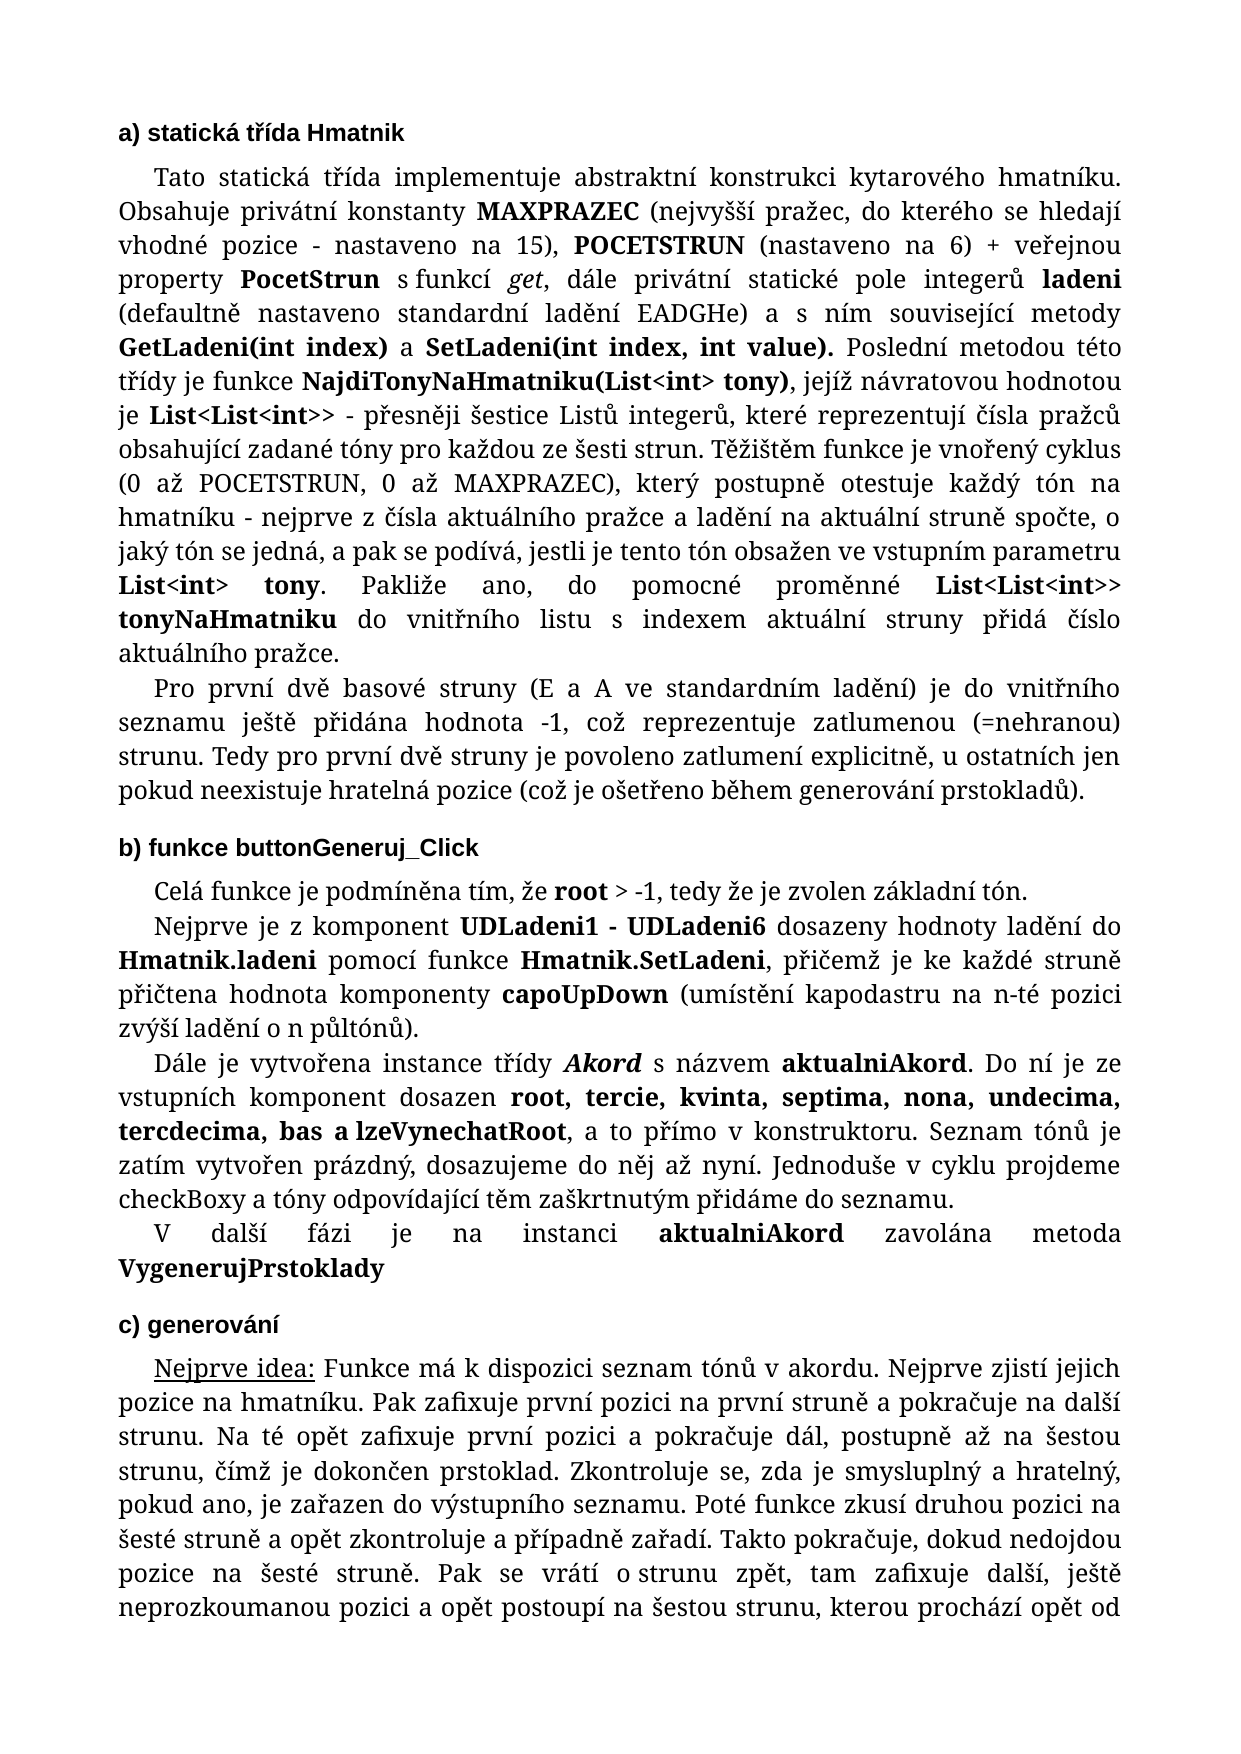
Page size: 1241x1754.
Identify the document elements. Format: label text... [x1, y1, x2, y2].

text Nejprve je z komponent UDLadeni1 - UDLadeni6 dosazeny hodnoty ladění do Hmatnik.ladeni pomocí funkce Hmatnik.SetLadeni, přičemž je ke každé struně přičtena hodnota komponenty capoUpDown (umístění kapodastru na n-té pozici zvýší ladění o n půltónů). [118, 908, 1122, 1044]
subtitle c) generování [118, 1310, 1122, 1338]
subtitle b) funkce buttonGeneruj_Click [118, 833, 1122, 861]
text V další fázi je na instanci aktualniAkord zavolána metoda VygenerujPrstoklady [118, 1216, 1122, 1284]
text Celá funkce je podmíněna tím, že root > -1, tedy že je zvolen základní tón. [118, 874, 1122, 908]
text Tato statická třída implementuje abstraktní konstrukci kytarového hmatníku. Obsahuje privátní konstanty MAXPRAZEC (nejvyšší pražec, do kterého se hledají vhodné pozice - nastaveno na 15), POCETSTRUN (nastaveno na 6) + veřejnou property PocetStrun s funkcí get, dále privátní statické pole integerů ladeni (defaultně nastaveno standardní ladění EADGHe) a s ním související metody GetLadeni(int index) a SetLadeni(int index, int value). Poslední metodou této třídy je funkce NajdiTonyNaHmatniku(List<int> tony), jejíž návratovou hodnotou je List<List<int>> - přesněji šestice Listů integerů, které reprezentují čísla pražců obsahující zadané tóny pro každou ze šesti strun. Těžištěm funkce je vnořený cyklus (0 až POCETSTRUN, 0 až MAXPRAZEC), který postupně otestuje každý tón na hmatníku - nejprve z čísla aktuálního pražce a ladění na aktuální struně spočte, o jaký tón se jedná, a pak se podívá, jestli je tento tón obsažen ve vstupním parametru List<int> tony. Pakliže ano, do pomocné proměnné List<List<int>> tonyNaHmatniku do vnitřního listu s indexem aktuální struny přidá číslo aktuálního pražce. [118, 159, 1122, 670]
text Pro první dvě basové struny (E a A ve standardním ladění) je do vnitřního seznamu ještě přidána hodnota -1, což reprezentuje zatlumenou (=nehranou) strunu. Tedy pro první dvě struny je povoleno zatlumení explicitně, u ostatních jen pokud neexistuje hratelná pozice (což je ošetřeno během generování prstokladů). [118, 671, 1122, 807]
text Nejprve idea: Funkce má k dispozici seznam tónů v akordu. Nejprve zjistí jejich pozice na hmatníku. Pak zafixuje první pozici na první struně a pokračuje na další strunu. Na té opět zafixuje první pozici a pokračuje dál, postupně až na šestou strunu, čímž je dokončen prstoklad. Zkontroluje se, zda je smysluplný a hratelný, pokud ano, je zařazen do výstupního seznamu. Poté funkce zkusí druhou pozici na šesté struně a opět zkontroluje a případně zařadí. Takto pokračuje, dokud nedojdou pozice na šesté struně. Pak se vrátí o strunu zpět, tam zafixuje další, ještě neprozkoumanou pozici a opět postoupí na šestou strunu, kterou prochází opět od [118, 1351, 1122, 1623]
subtitle a) statická třída Hmatnik [118, 118, 1122, 147]
text Dále je vytvořena instance třídy Akord s názvem aktualniAkord. Do ní je ze vstupních komponent dosazen root, tercie, kvinta, septima, nona, undecima, tercdecima, bas a lzeVynechatRoot, a to přímo v konstruktoru. Seznam tónů je zatím vytvořen prázdný, dosazujeme do něj až nyní. Jednoduše v cyklu projdeme checkBoxy a tóny odpovídající těm zaškrtnutým přidáme do seznamu. [118, 1045, 1122, 1216]
